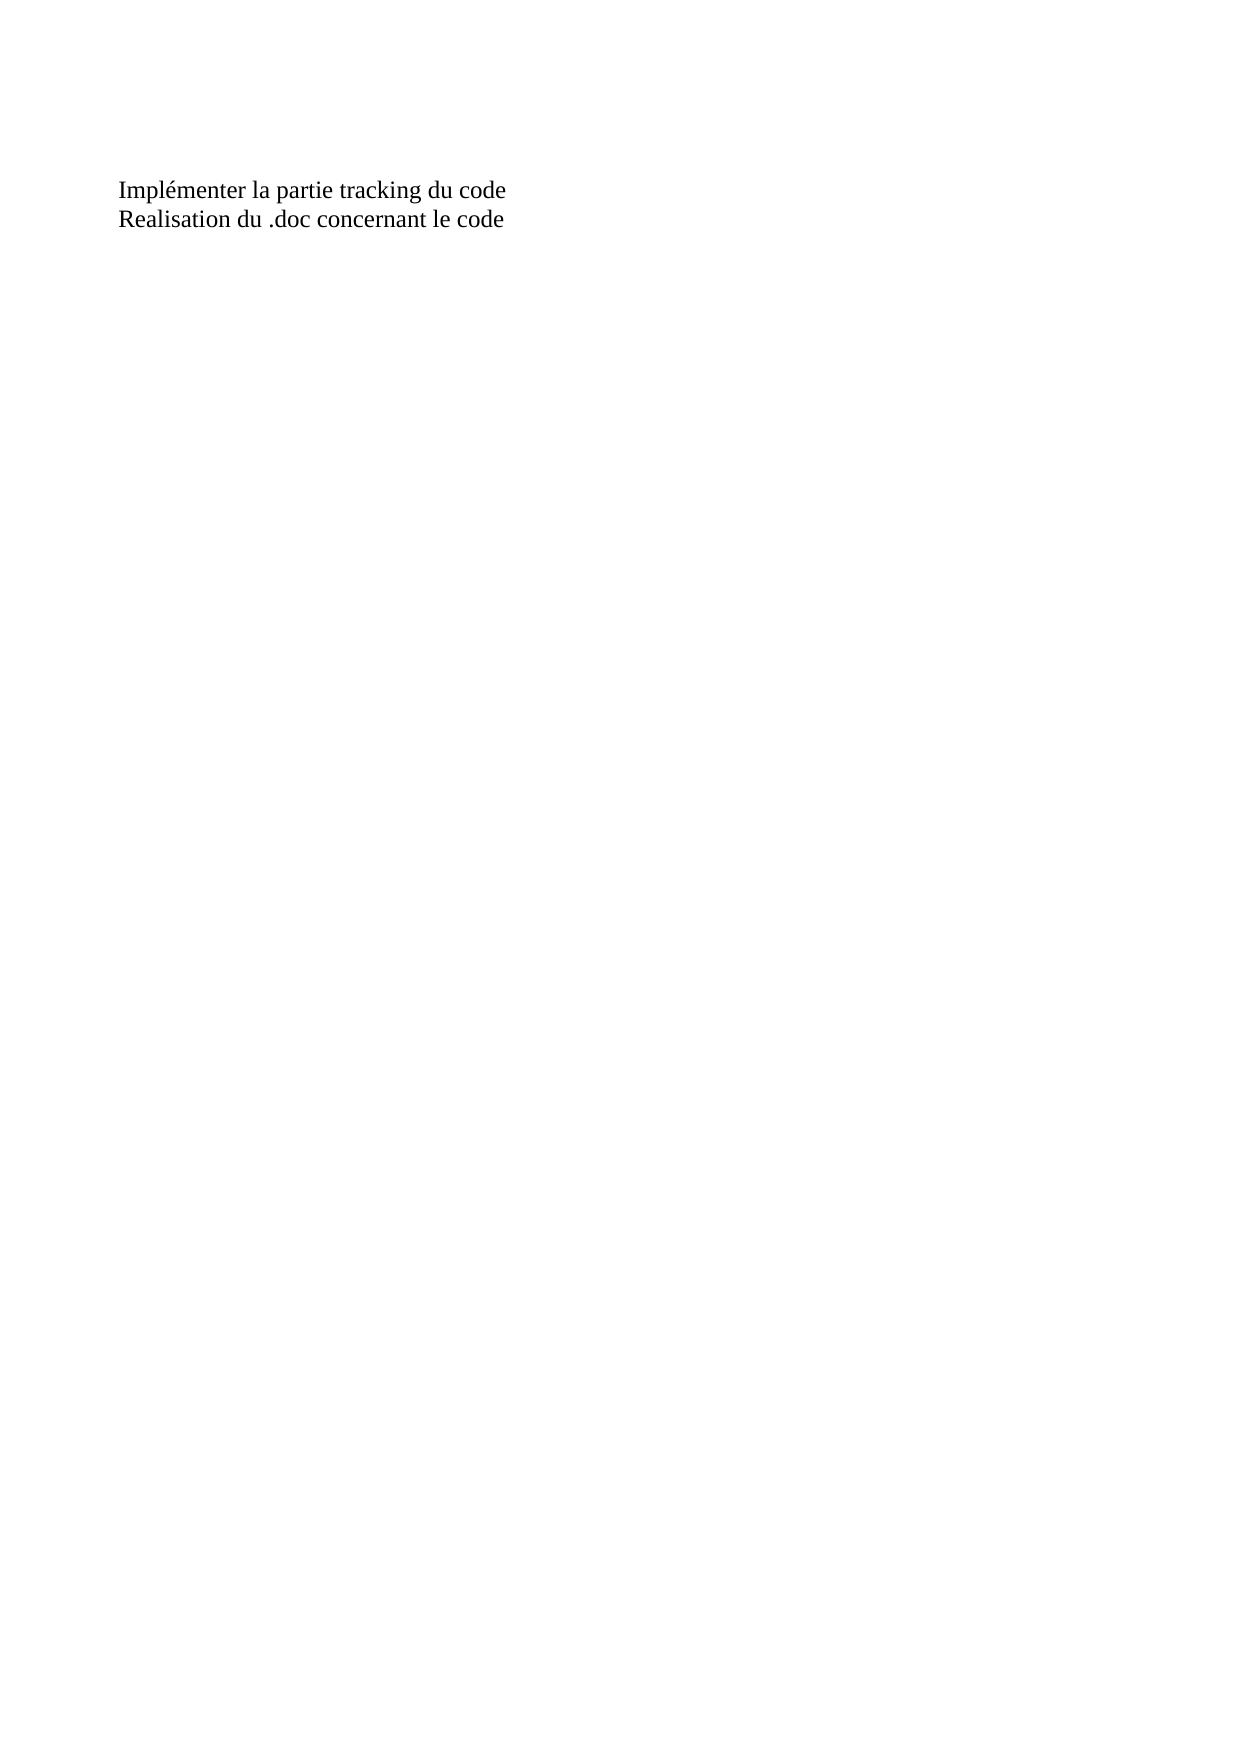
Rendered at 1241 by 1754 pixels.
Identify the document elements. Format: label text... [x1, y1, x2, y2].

text Realisation du .doc concernant le code [118, 204, 1122, 233]
text Implémenter la partie tracking du code [118, 176, 1122, 204]
